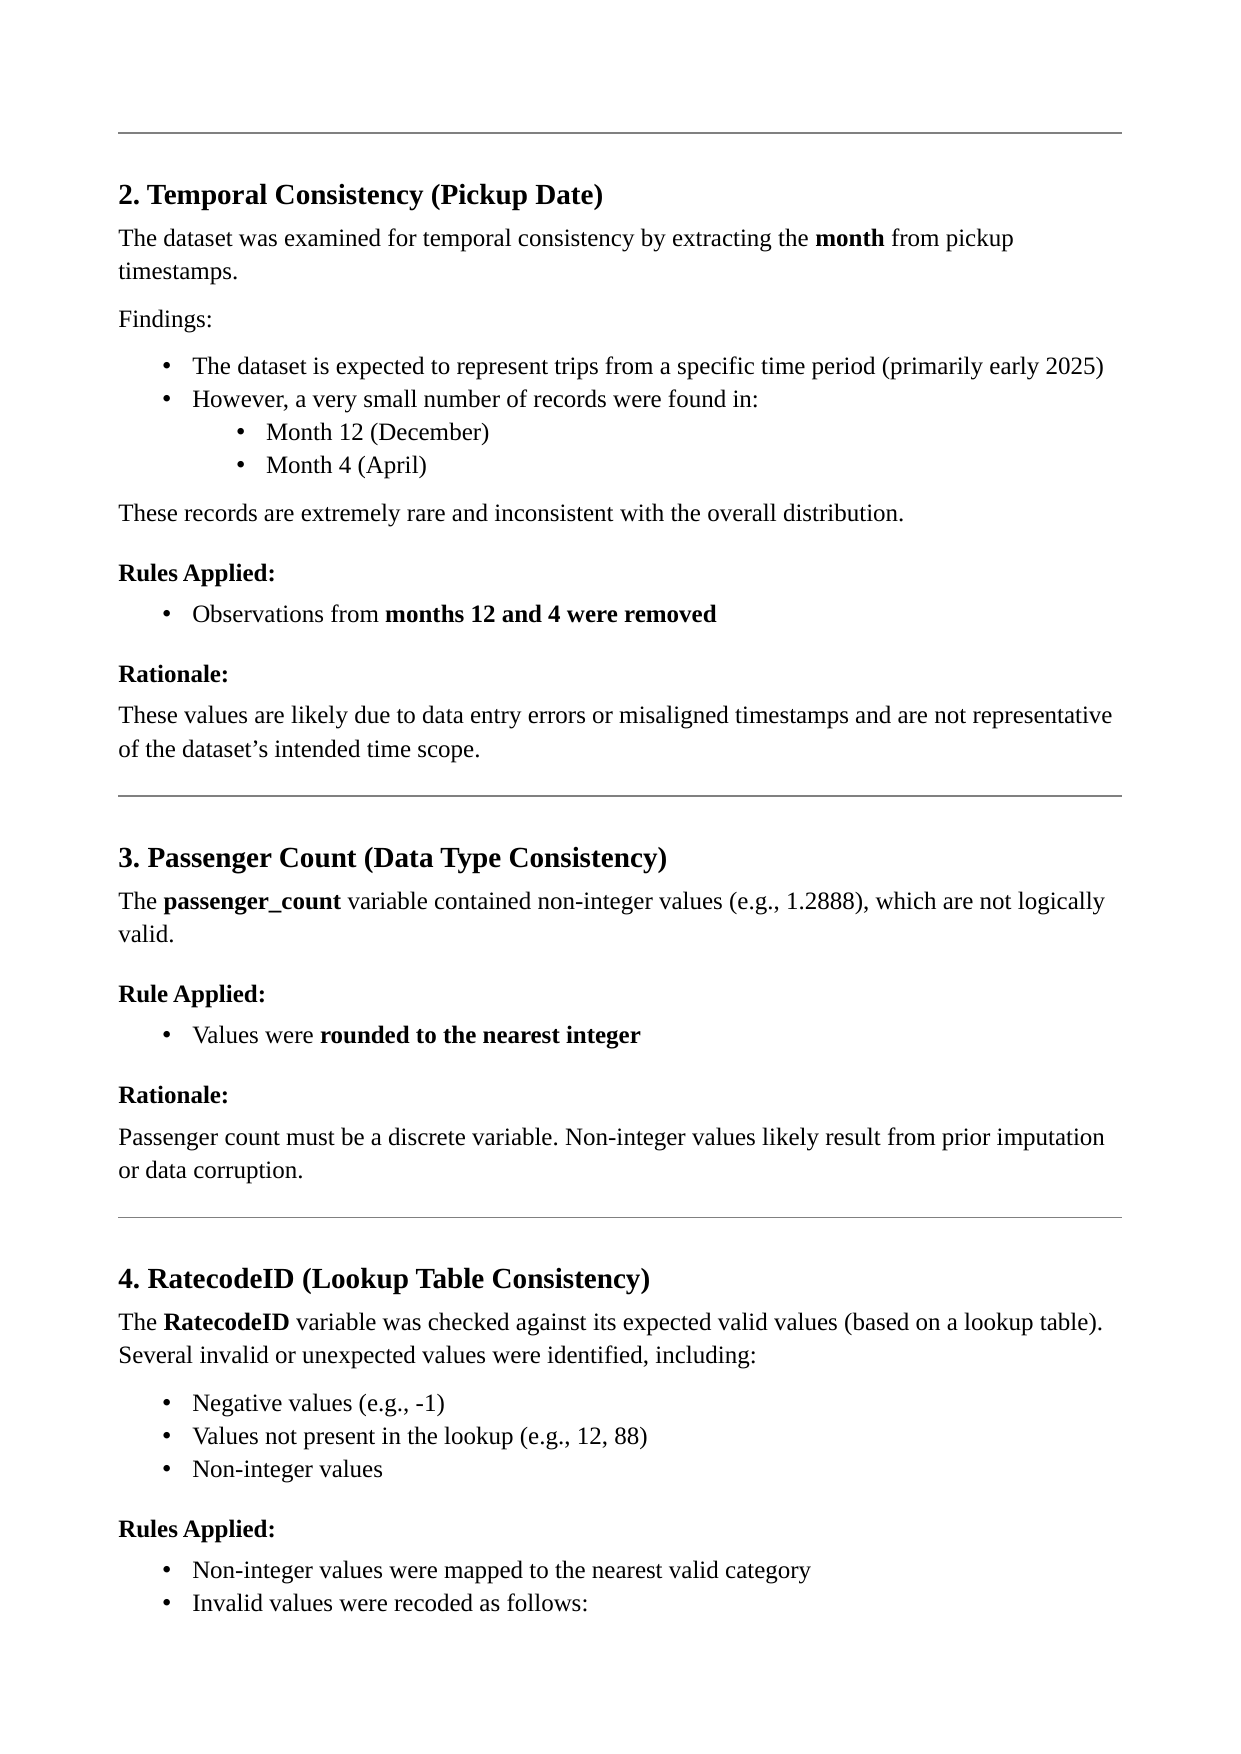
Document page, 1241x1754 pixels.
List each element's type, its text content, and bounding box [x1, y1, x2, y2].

subtitle Rationale: [118, 659, 1122, 688]
list Month 4 (April) [236, 450, 1122, 479]
text The passenger_count variable contained non-integer values (e.g., 1.2888), which are not logically valid. [118, 886, 1122, 948]
subtitle Rules Applied: [118, 1514, 1122, 1543]
list Negative values (e.g., -1) [162, 1388, 1122, 1417]
list However, a very small number of records were found in: [162, 384, 1122, 413]
list Values not present in the lookup (e.g., 12, 88) [162, 1421, 1122, 1450]
list Non-integer values were mapped to the nearest valid category [162, 1555, 1122, 1584]
list Invalid values were recoded as follows: [162, 1588, 1122, 1617]
list Month 12 (December) [236, 417, 1122, 446]
text These values are likely due to data entry errors or misaligned timestamps and are not representative of the dataset’s intended time scope. [118, 701, 1122, 762]
subtitle Rule Applied: [118, 979, 1122, 1008]
text The RatecodeID variable was checked against its expected valid values (based on a lookup table). Several invalid or unexpected values were identified, including: [118, 1307, 1122, 1369]
subtitle 4. RatecodeID (Lookup Table Consistency) [118, 1261, 1122, 1295]
list Observations from months 12 and 4 were removed [162, 599, 1122, 628]
list The dataset is expected to represent trips from a specific time period (primarily early 2025) [162, 351, 1122, 380]
subtitle Rationale: [118, 1081, 1122, 1109]
list Values were rounded to the nearest integer [162, 1021, 1122, 1049]
subtitle Rules Applied: [118, 558, 1122, 587]
list Non-integer values [162, 1454, 1122, 1483]
text Findings: [118, 304, 1122, 332]
subtitle 3. Passenger Count (Data Type Consistency) [118, 840, 1122, 874]
text Passenger count must be a discrete variable. Non-integer values likely result from prior imputation or data corruption. [118, 1122, 1122, 1184]
subtitle 2. Temporal Consistency (Pickup Date) [118, 177, 1122, 211]
text These records are extremely rare and inconsistent with the overall distribution. [118, 498, 1122, 527]
text The dataset was examined for temporal consistency by extracting the month from pickup timestamps. [118, 223, 1122, 285]
